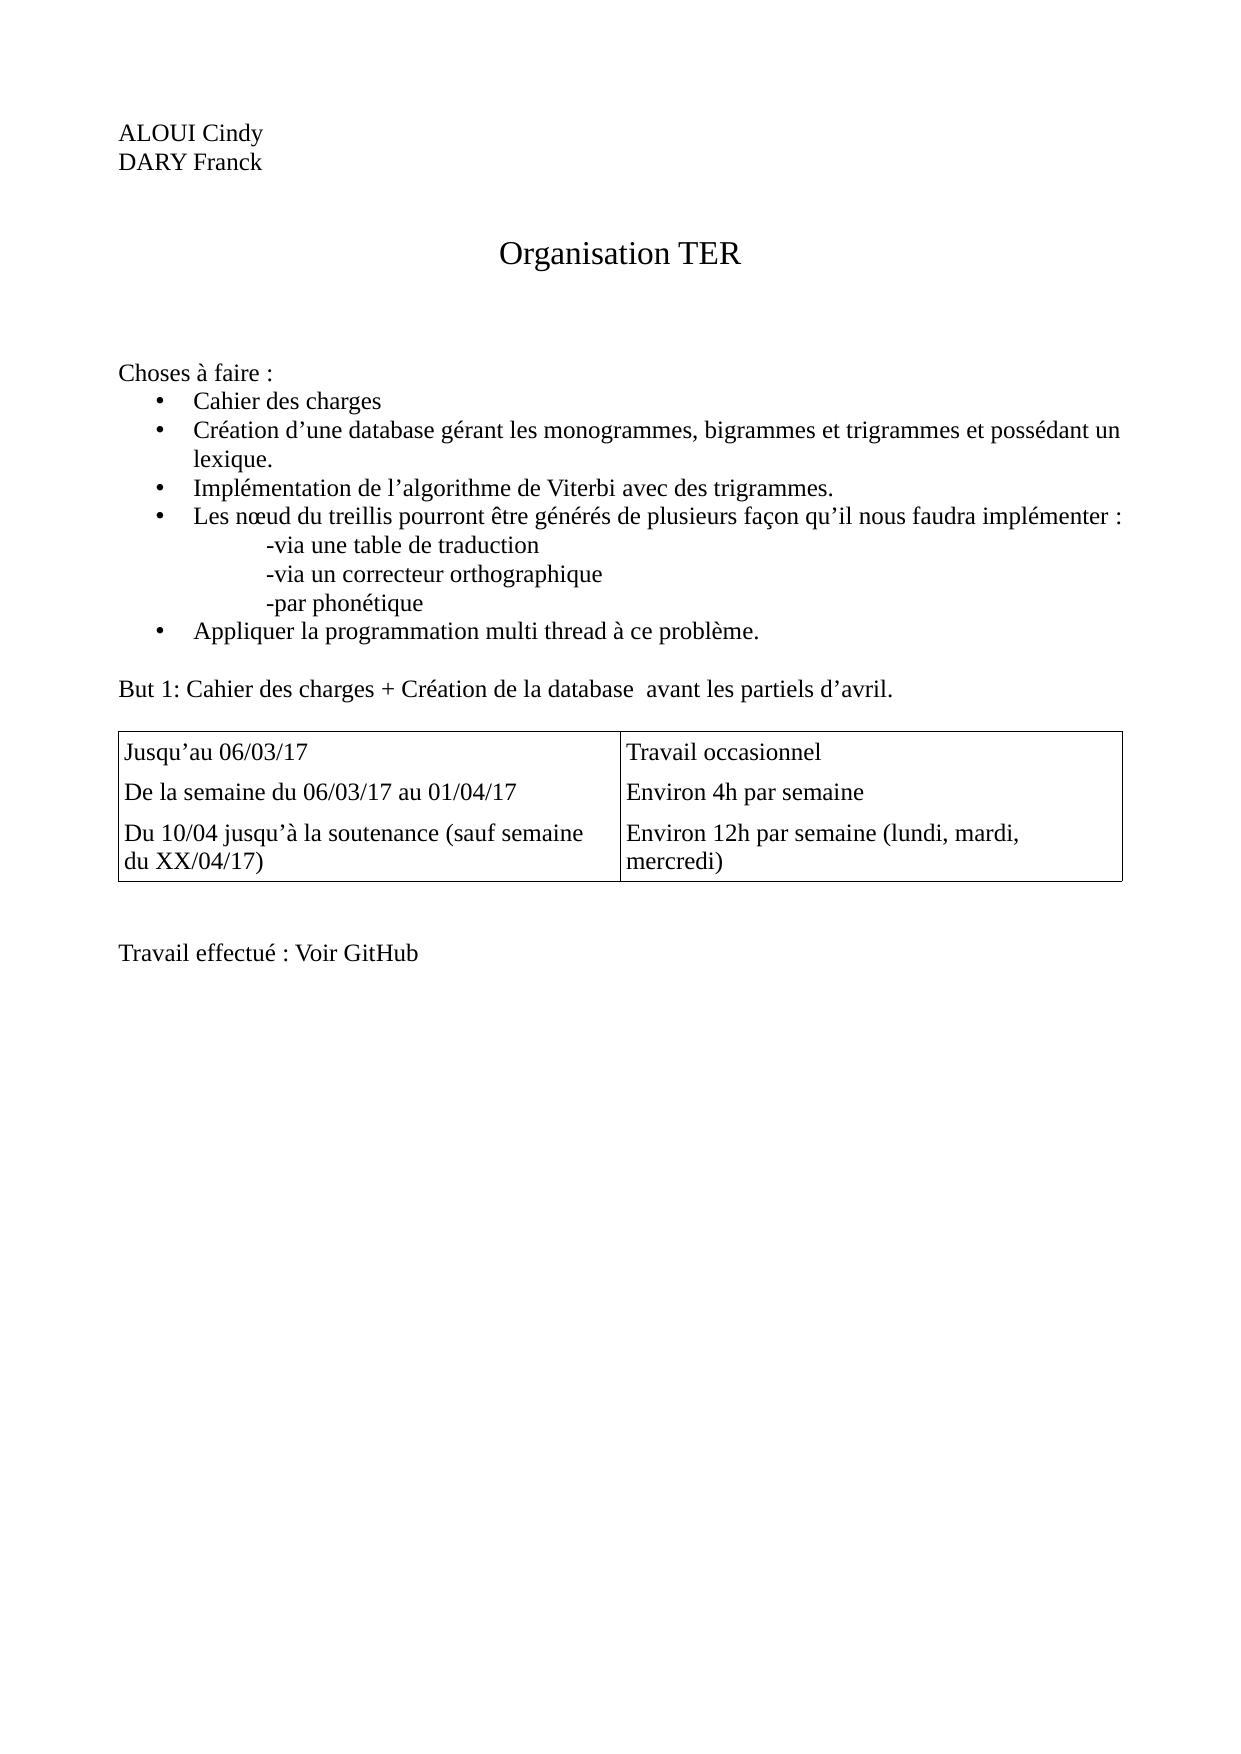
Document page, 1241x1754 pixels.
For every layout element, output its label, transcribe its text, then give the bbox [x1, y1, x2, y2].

table_cell Environ 12h par semaine (lundi, mardi, mercredi) [621, 812, 1122, 881]
table_cell Du 10/04 jusqu’à la soutenance (sauf semaine du XX/04/17) [119, 812, 620, 881]
text -via une table de traduction [118, 530, 1122, 559]
text DARY Franck [118, 147, 1122, 176]
list Implémentation de l’algorithme de Viterbi avec des trigrammes. [156, 473, 1122, 501]
table_header Jusqu’au 06/03/17 [119, 732, 620, 772]
list Les nœud du treillis pourront être générés de plusieurs façon qu’il nous faudra implémenter : [156, 501, 1122, 530]
list Appliquer la programmation multi thread à ce problème. [156, 616, 1122, 645]
text -via un correcteur orthographique [118, 559, 1122, 588]
text Choses à faire : [118, 358, 1122, 386]
text Organisation TER [118, 233, 1122, 271]
list Cahier des charges [156, 386, 1122, 415]
table_cell Environ 4h par semaine [621, 772, 1122, 812]
text ALOUI Cindy [118, 118, 1122, 147]
text But 1: Cahier des charges + Création de la database avant les partiels d’avril. [118, 674, 1122, 703]
list Création d’une database gérant les monogrammes, bigrammes et trigrammes et possédant un lexique. [156, 415, 1122, 473]
table_cell De la semaine du 06/03/17 au 01/04/17 [119, 772, 620, 812]
table_header Travail occasionnel [621, 732, 1122, 772]
text Travail effectué : Voir GitHub [118, 938, 1122, 967]
text -par phonétique [118, 588, 1122, 616]
